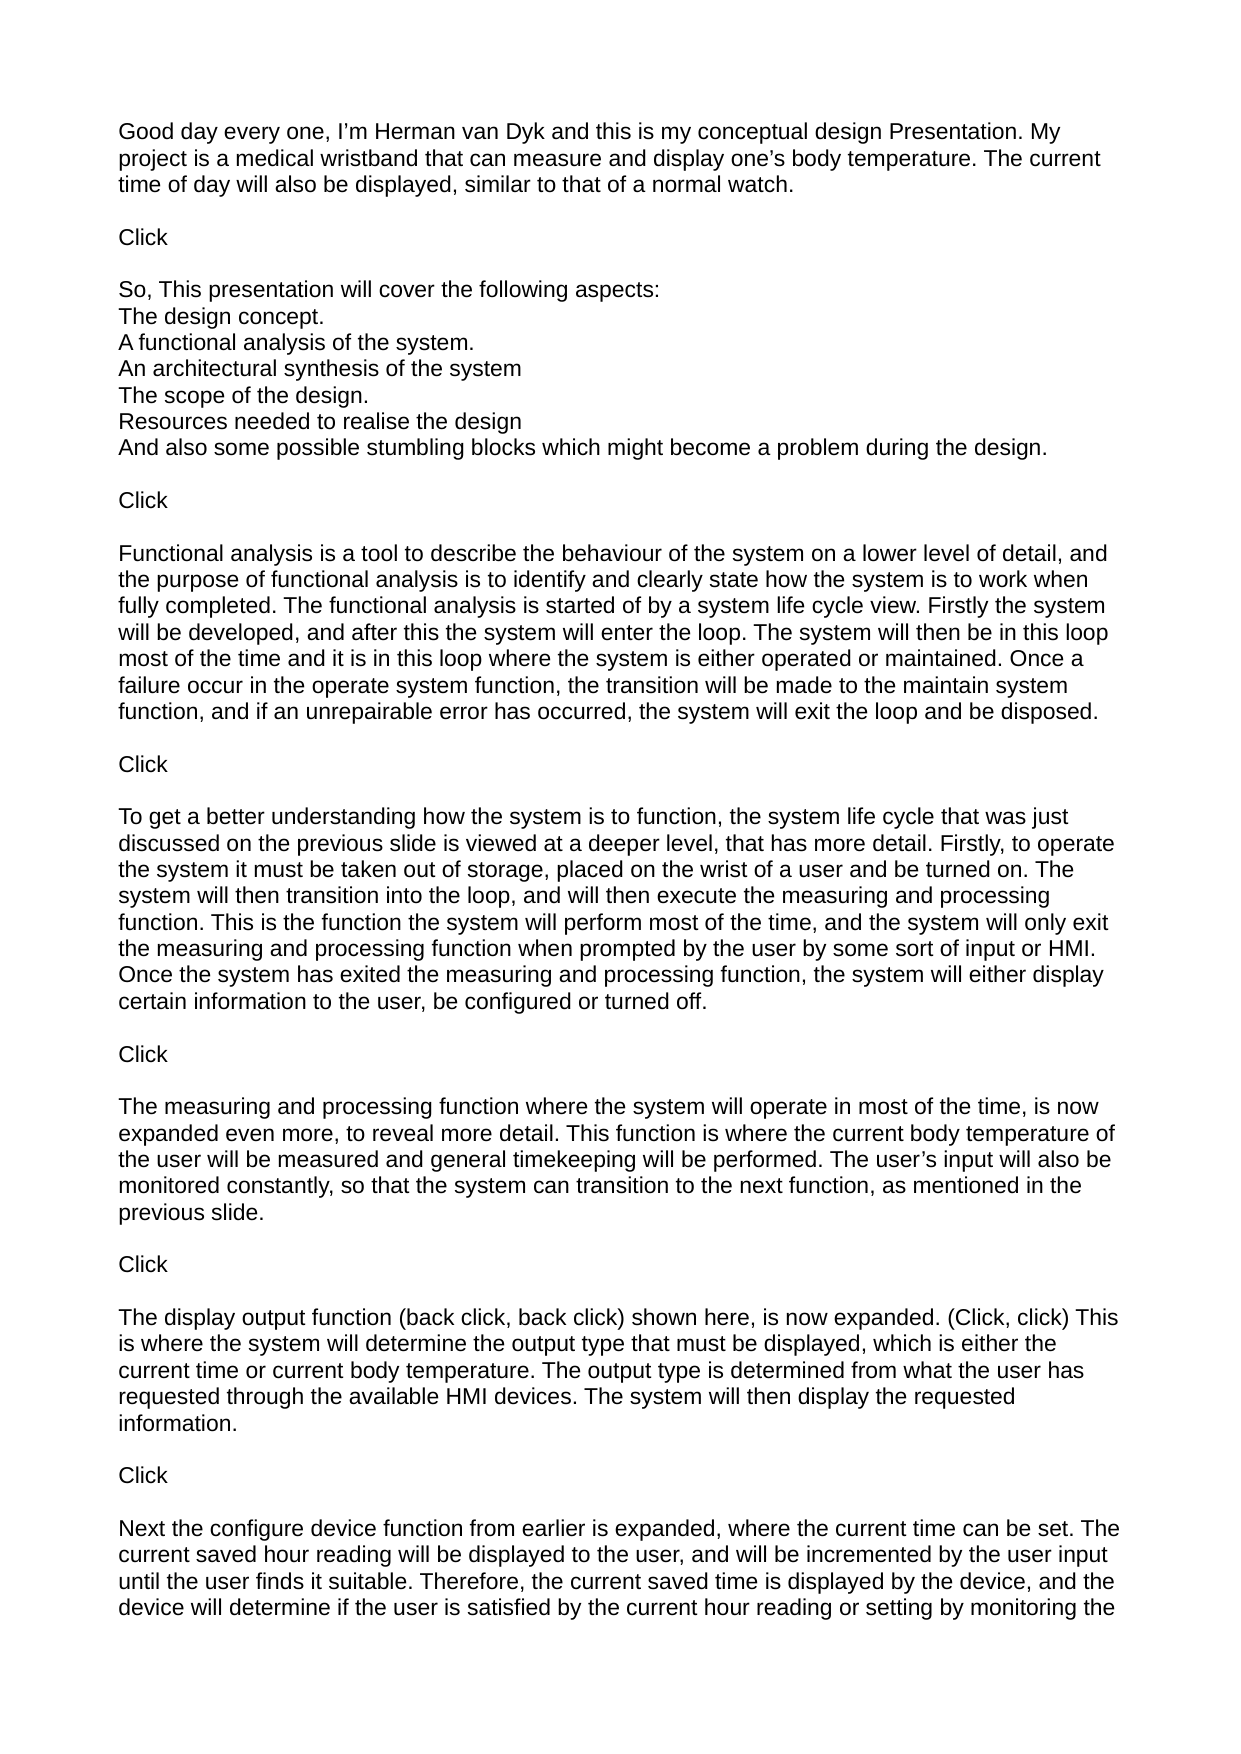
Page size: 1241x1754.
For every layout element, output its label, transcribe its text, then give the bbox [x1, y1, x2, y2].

text Resources needed to realise the design [118, 408, 1122, 434]
text A functional analysis of the system. [118, 329, 1122, 355]
text Click [118, 1041, 1122, 1067]
text Next the configure device function from earlier is expanded, where the current time can be set. The current saved hour reading will be displayed to the user, and will be incremented by the user input until the user finds it suitable. Therefore, the current saved time is displayed by the device, and the device will determine if the user is satisfied by the current hour reading or setting by monitoring the [118, 1515, 1122, 1620]
text The measuring and processing function where the system will operate in most of the time, is now expanded even more, to reveal more detail. This function is where the current body temperature of the user will be measured and general timekeeping will be performed. The user’s input will also be monitored constantly, so that the system can transition to the next function, as mentioned in the previous slide. [118, 1093, 1122, 1225]
text Click [118, 487, 1122, 513]
text So, This presentation will cover the following aspects: [118, 276, 1122, 303]
text An architectural synthesis of the system [118, 355, 1122, 382]
text The scope of the design. [118, 382, 1122, 408]
text Functional analysis is a tool to describe the behaviour of the system on a lower level of detail, and the purpose of functional analysis is to identify and clearly state how the system is to work when fully completed. The functional analysis is started of by a system life cycle view. Firstly the system will be developed, and after this the system will enter the loop. The system will then be in this loop most of the time and it is in this loop where the system is either operated or maintained. Once a failure occur in the operate system function, the transition will be made to the maintain system function, and if an unrepairable error has occurred, the system will exit the loop and be disposed. [118, 540, 1122, 724]
text Click [118, 1251, 1122, 1278]
text Click [118, 1462, 1122, 1488]
text The design concept. [118, 303, 1122, 329]
text Click [118, 751, 1122, 777]
text And also some possible stumbling blocks which might become a problem during the design. [118, 434, 1122, 461]
text The display output function (back click, back click) shown here, is now expanded. (Click, click) This is where the system will determine the output type that must be displayed, which is either the current time or current body temperature. The output type is determined from what the user has requested through the available HMI devices. The system will then display the requested information. [118, 1304, 1122, 1436]
text Click [118, 223, 1122, 250]
text To get a better understanding how the system is to function, the system life cycle that was just discussed on the previous slide is viewed at a deeper level, that has more detail. Firstly, to operate the system it must be taken out of storage, placed on the wrist of a user and be turned on. The system will then transition into the loop, and will then execute the measuring and processing function. This is the function the system will perform most of the time, and the system will only exit the measuring and processing function when prompted by the user by some sort of input or HMI. Once the system has exited the measuring and processing function, the system will either display certain information to the user, be configured or turned off. [118, 803, 1122, 1014]
text Good day every one, I’m Herman van Dyk and this is my conceptual design Presentation. My project is a medical wristband that can measure and display one’s body temperature. The current time of day will also be displayed, similar to that of a normal watch. [118, 118, 1122, 197]
